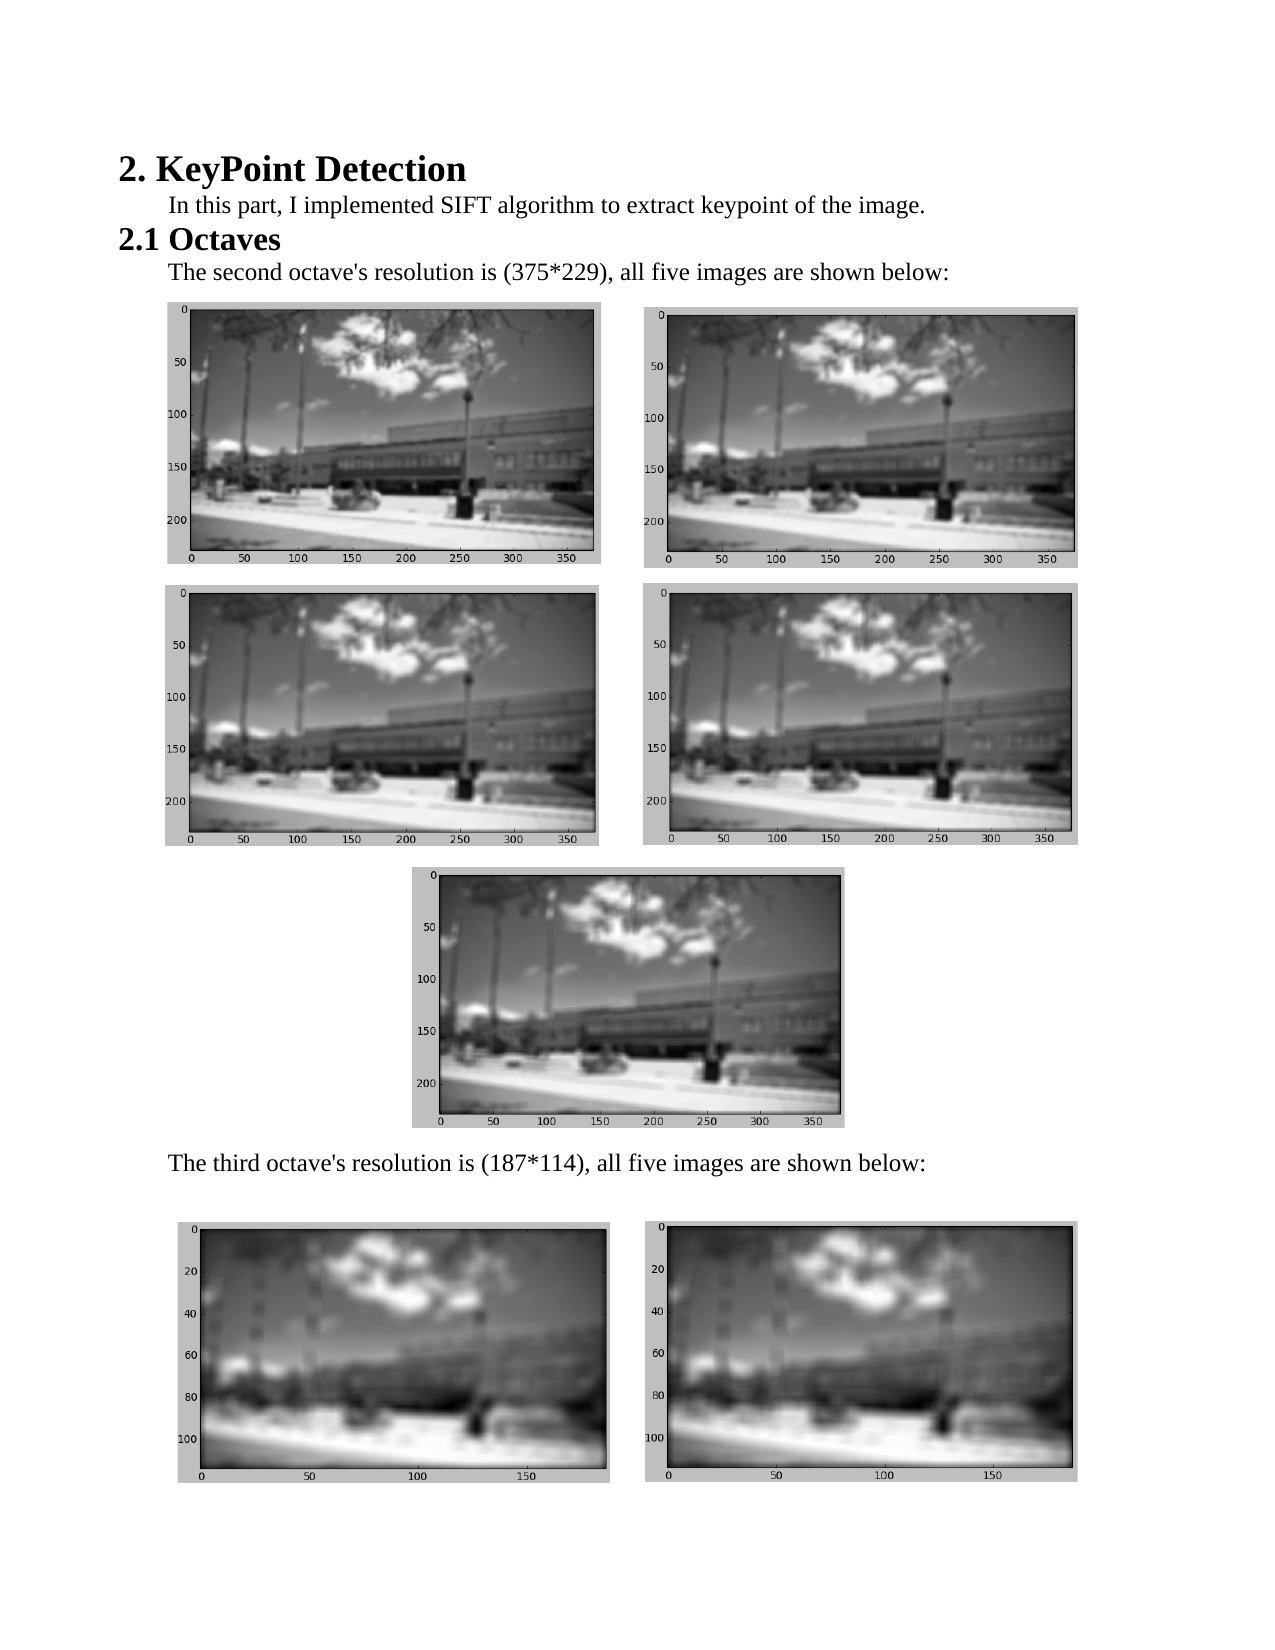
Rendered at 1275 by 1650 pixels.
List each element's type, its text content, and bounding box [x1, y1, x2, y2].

text In this part, I implemented SIFT algorithm to extract keypoint of the image. [118, 190, 1157, 219]
picture [643, 307, 1078, 568]
text The third octave's resolution is (187*114), all five images are shown below: [118, 1148, 1157, 1177]
picture [642, 583, 1078, 845]
text 2. KeyPoint Detection [118, 147, 1157, 190]
picture [412, 867, 845, 1128]
text 2.1 Octaves [118, 219, 1157, 257]
text The second octave's resolution is (375*229), all five images are shown below: [118, 257, 1157, 286]
picture [177, 1222, 611, 1483]
picture [165, 585, 599, 846]
picture [645, 1221, 1078, 1482]
picture [167, 302, 602, 564]
